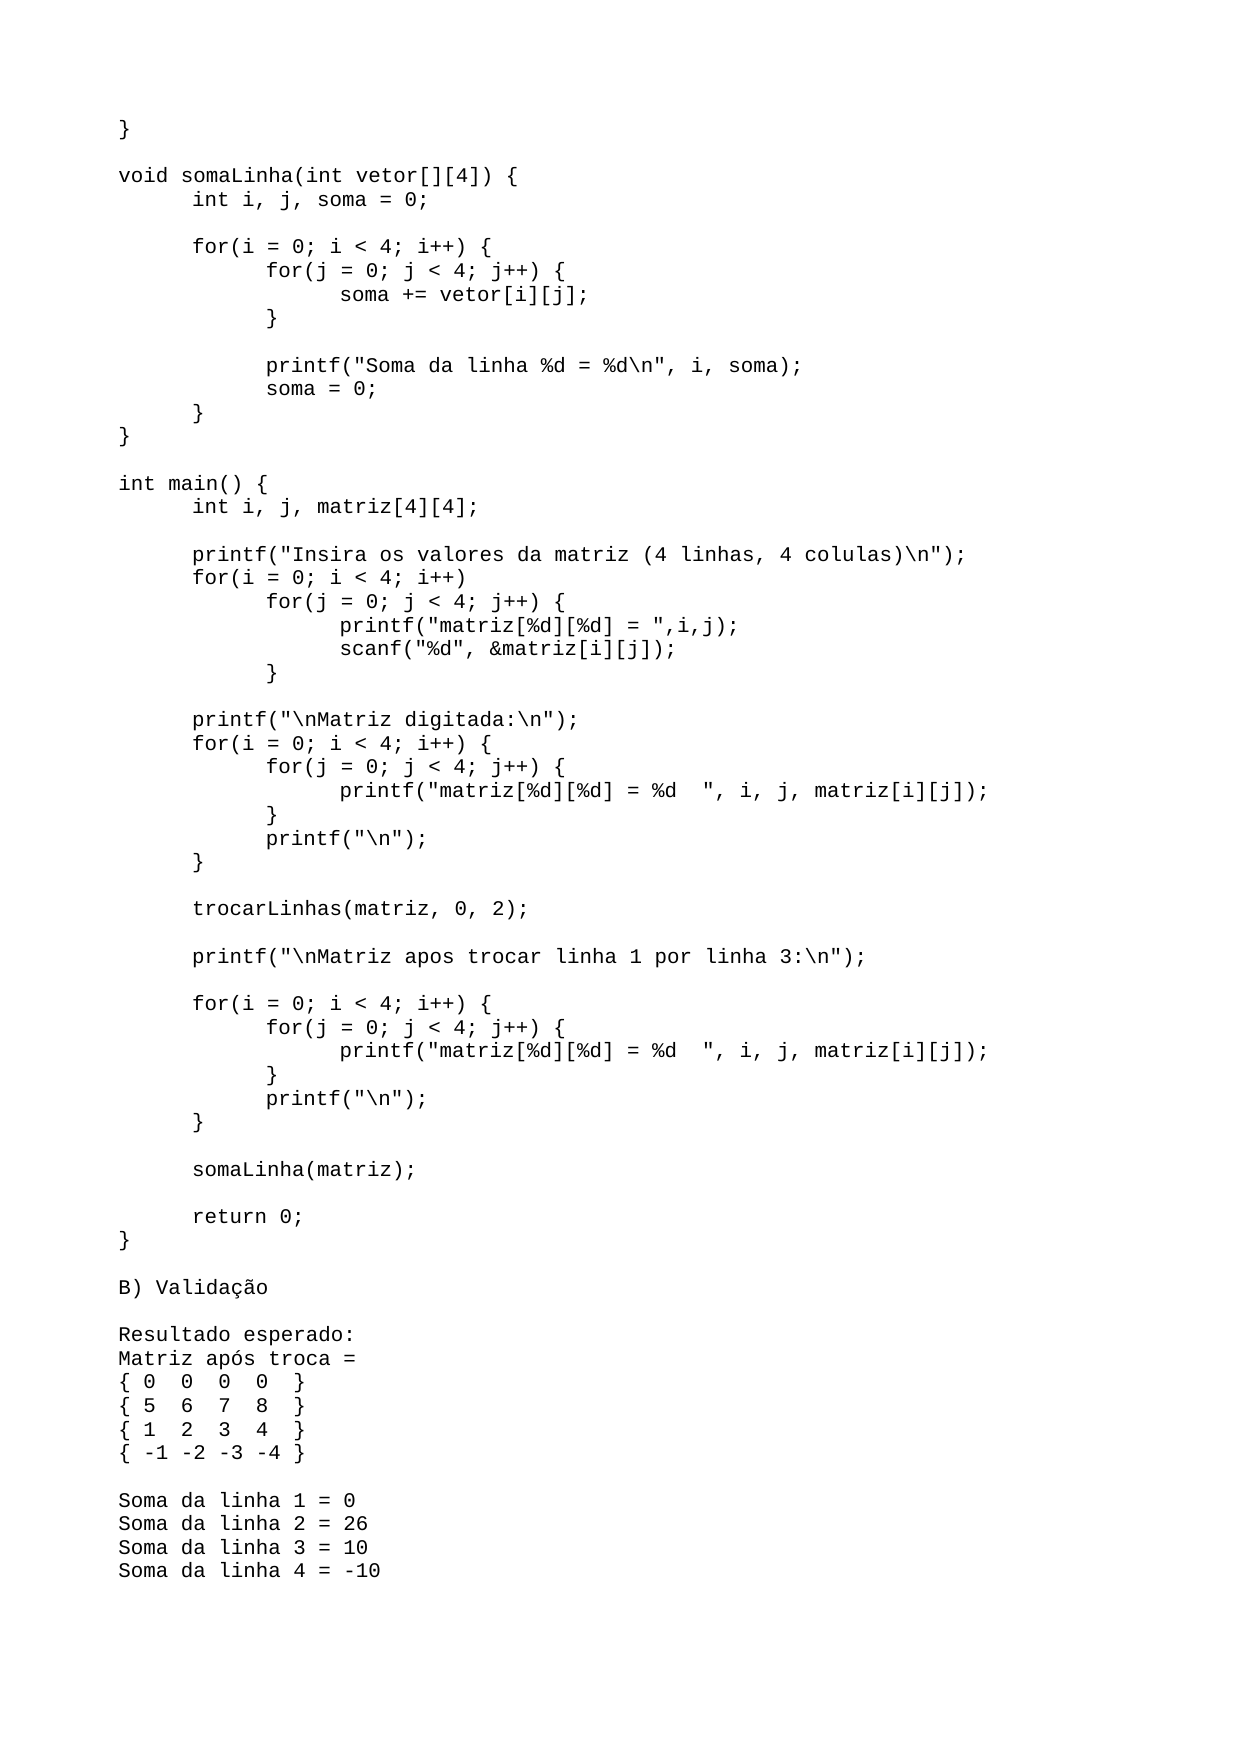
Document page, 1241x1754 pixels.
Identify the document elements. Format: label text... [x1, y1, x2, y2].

text printf("\nMatriz apos trocar linha 1 por linha 3:\n"); [118, 946, 1122, 969]
text soma = 0; [118, 378, 1122, 402]
text somaLinha(matriz); [118, 1158, 1122, 1182]
text Matriz após troca = [118, 1348, 1122, 1371]
text for(i = 0; i < 4; i++) { [118, 733, 1122, 757]
text Resultado esperado: [118, 1324, 1122, 1348]
text } [118, 1111, 1122, 1135]
text for(i = 0; i < 4; i++) { [118, 993, 1122, 1017]
text } [118, 118, 1122, 142]
text printf("Insira os valores da matriz (4 linhas, 4 colulas)\n"); [118, 544, 1122, 567]
text return 0; [118, 1206, 1122, 1229]
text { 0 0 0 0 } [118, 1371, 1122, 1395]
text } [118, 426, 1122, 449]
text for(j = 0; j < 4; j++) { [118, 757, 1122, 780]
text } [118, 402, 1122, 426]
text } [118, 1064, 1122, 1088]
text printf("matriz[%d][%d] = %d ", i, j, matriz[i][j]); [118, 780, 1122, 804]
text for(i = 0; i < 4; i++) { [118, 236, 1122, 260]
text for(j = 0; j < 4; j++) { [118, 260, 1122, 284]
text Soma da linha 2 = 26 [118, 1513, 1122, 1537]
text printf("matriz[%d][%d] = %d ", i, j, matriz[i][j]); [118, 1040, 1122, 1064]
text for(i = 0; i < 4; i++) [118, 567, 1122, 591]
text trocarLinhas(matriz, 0, 2); [118, 898, 1122, 922]
text B) Validação [118, 1277, 1122, 1300]
text } [118, 1229, 1122, 1253]
text soma += vetor[i][j]; [118, 284, 1122, 307]
text for(j = 0; j < 4; j++) { [118, 591, 1122, 615]
text printf("\nMatriz digitada:\n"); [118, 709, 1122, 733]
text int main() { [118, 473, 1122, 496]
text Soma da linha 4 = -10 [118, 1561, 1122, 1584]
text { 1 2 3 4 } [118, 1419, 1122, 1442]
text printf("matriz[%d][%d] = ",i,j); [118, 615, 1122, 638]
text } [118, 804, 1122, 827]
text scanf("%d", &matriz[i][j]); [118, 638, 1122, 662]
text int i, j, soma = 0; [118, 189, 1122, 213]
text Soma da linha 3 = 10 [118, 1537, 1122, 1561]
text printf("\n"); [118, 827, 1122, 851]
text printf("\n"); [118, 1088, 1122, 1111]
text } [118, 662, 1122, 686]
text for(j = 0; j < 4; j++) { [118, 1017, 1122, 1040]
text printf("Soma da linha %d = %d\n", i, soma); [118, 354, 1122, 378]
text Soma da linha 1 = 0 [118, 1489, 1122, 1513]
text { 5 6 7 8 } [118, 1395, 1122, 1419]
text int i, j, matriz[4][4]; [118, 496, 1122, 520]
text void somaLinha(int vetor[][4]) { [118, 165, 1122, 189]
text } [118, 851, 1122, 875]
text } [118, 307, 1122, 331]
text { -1 -2 -3 -4 } [118, 1442, 1122, 1466]
